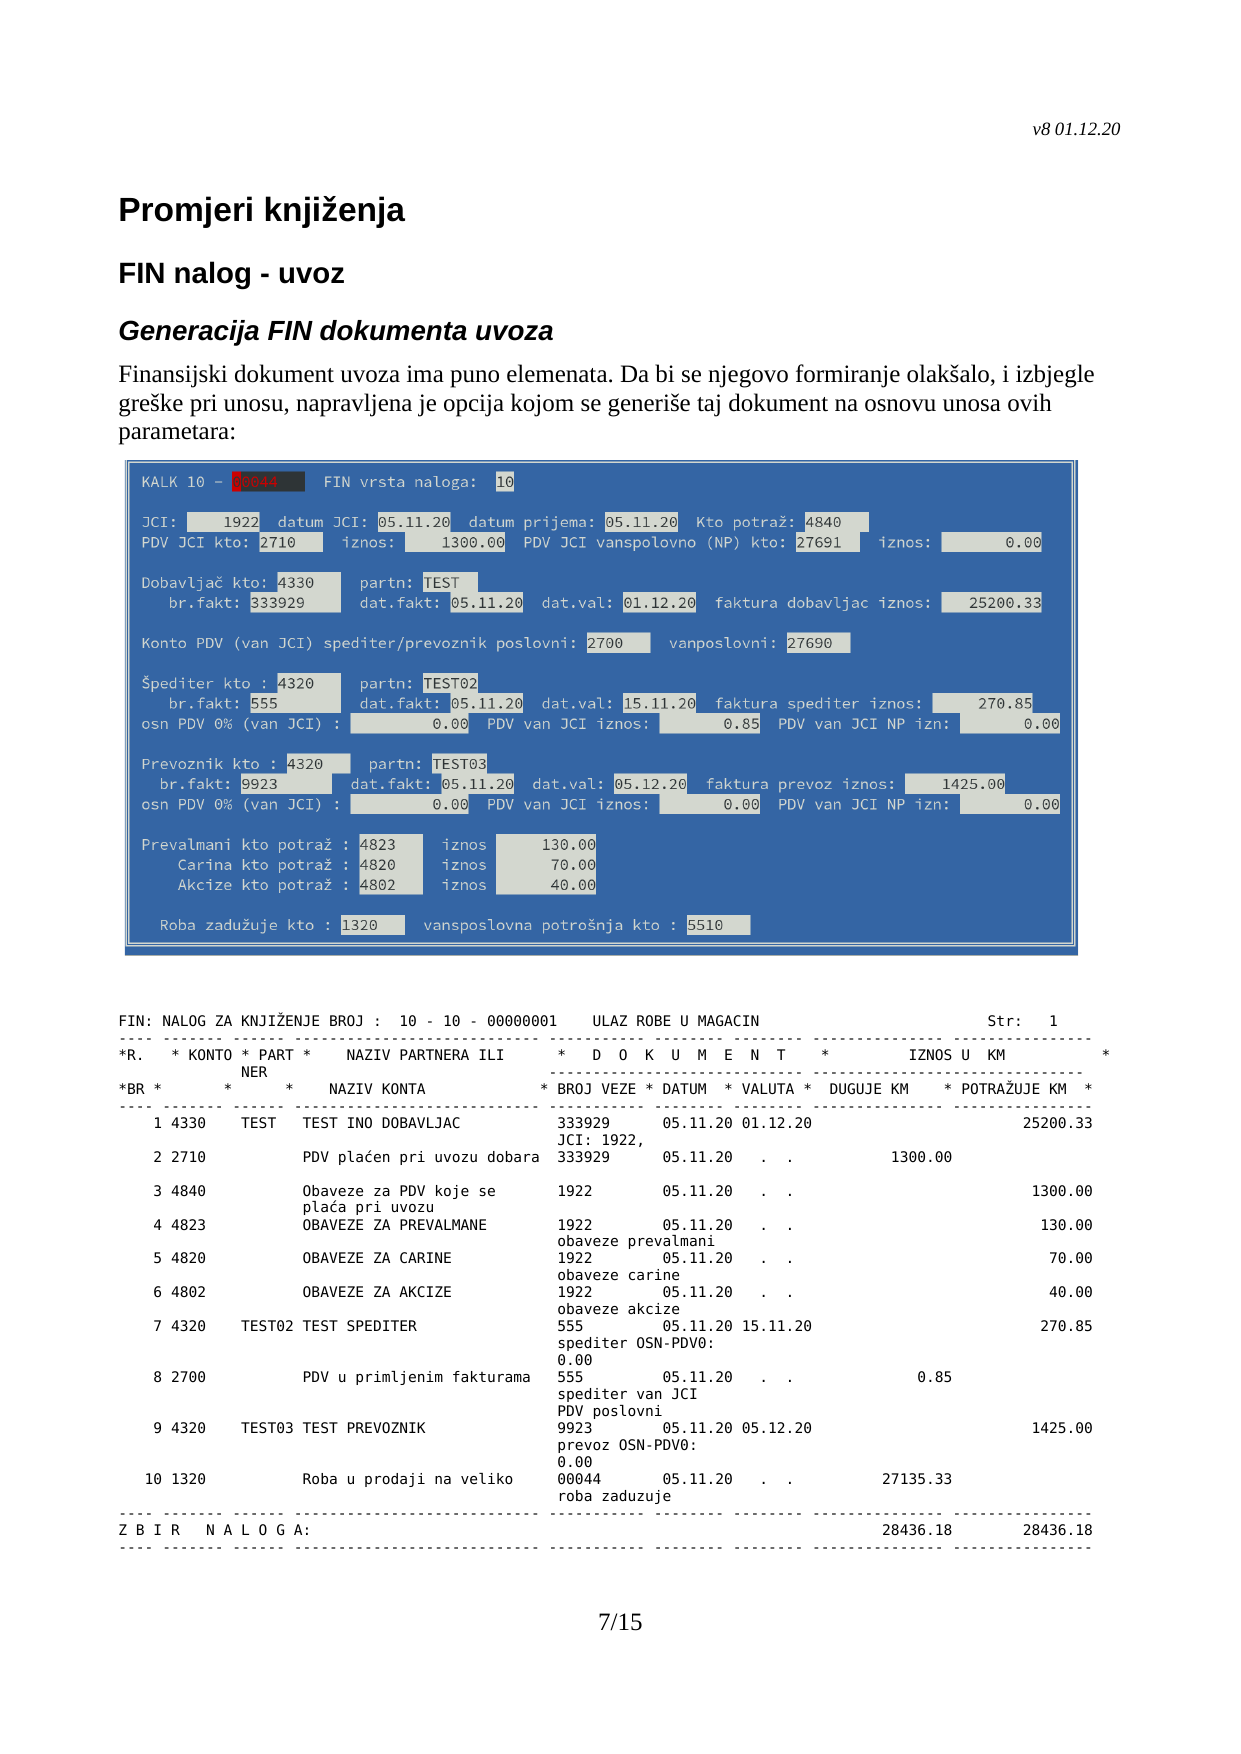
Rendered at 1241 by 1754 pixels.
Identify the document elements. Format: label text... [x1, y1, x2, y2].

text 0.00 [118, 1352, 1122, 1369]
text spediter van JCI [118, 1386, 1122, 1403]
text Finansijski dokument uvoza ima puno elemenata. Da bi se njegovo formiranje olakšalo, i izbjegle greške pri unosu, napravljena je opcija kojom se generiše taj dokument na osnovu unosa ovih parametara: [118, 359, 1122, 445]
text obaveze akcize [118, 1301, 1122, 1318]
text obaveze carine [118, 1267, 1122, 1284]
text 8 2700 PDV u primljenim fakturama 555 05.11.20 . . 0.85 [118, 1369, 1122, 1386]
text ---- ------- ------ ---------------------------- ----------- -------- -------- --------------- ---------------- [118, 1505, 1122, 1522]
text ---- ------- ------ ---------------------------- ----------- -------- -------- --------------- ---------------- [118, 1097, 1122, 1114]
text Z B I R N A L O G A: 28436.18 28436.18 [118, 1522, 1122, 1539]
subtitle FIN nalog - uvoz [118, 256, 1122, 289]
text 1 4330 TEST TEST INO DOBAVLJAC 333929 05.11.20 01.12.20 25200.33 [118, 1114, 1122, 1131]
text ---- ------- ------ ---------------------------- ----------- -------- -------- --------------- ---------------- [118, 1029, 1122, 1047]
text 4 4823 OBAVEZE ZA PREVALMANE 1922 05.11.20 . . 130.00 [118, 1216, 1122, 1233]
text FIN: NALOG ZA KNJIŽENJE BROJ : 10 - 10 - 00000001 ULAZ ROBE U MAGACIN Str: 1 [118, 1013, 1122, 1029]
text 0.00 [118, 1454, 1122, 1471]
text JCI: 1922, [118, 1131, 1122, 1148]
text plaća pri uvozu [118, 1199, 1122, 1216]
text ---- ------- ------ ---------------------------- ----------- -------- -------- --------------- ---------------- [118, 1539, 1122, 1556]
subtitle Generacija FIN dokumenta uvoza [118, 314, 1122, 346]
text prevoz OSN-PDV0: [118, 1437, 1122, 1454]
text 9 4320 TEST03 TEST PREVOZNIK 9923 05.11.20 05.12.20 1425.00 [118, 1420, 1122, 1437]
text roba zaduzuje [118, 1488, 1122, 1505]
text *BR * * * NAZIV KONTA * BROJ VEZE * DATUM * VALUTA * DUGUJE KM * POTRAŽUJE KM * [118, 1081, 1122, 1097]
text *R. * KONTO * PART * NAZIV PARTNERA ILI * D O K U M E N T * IZNOS U KM * [118, 1047, 1122, 1063]
picture [124, 460, 1079, 956]
text NER ----------------------------- ------------------------------- [118, 1063, 1122, 1081]
text obaveze prevalmani [118, 1233, 1122, 1250]
text 2 2710 PDV plaćen pri uvozu dobara 333929 05.11.20 . . 1300.00 [118, 1148, 1122, 1165]
text spediter OSN-PDV0: [118, 1335, 1122, 1352]
text 5 4820 OBAVEZE ZA CARINE 1922 05.11.20 . . 70.00 [118, 1250, 1122, 1267]
text PDV poslovni [118, 1403, 1122, 1420]
text 10 1320 Roba u prodaji na veliko 00044 05.11.20 . . 27135.33 [118, 1471, 1122, 1488]
text 3 4840 Obaveze za PDV koje se 1922 05.11.20 . . 1300.00 [118, 1182, 1122, 1199]
text 7 4320 TEST02 TEST SPEDITER 555 05.11.20 15.11.20 270.85 [118, 1318, 1122, 1335]
subtitle Promjeri knjiženja [118, 190, 1122, 229]
text 6 4802 OBAVEZE ZA AKCIZE 1922 05.11.20 . . 40.00 [118, 1284, 1122, 1301]
